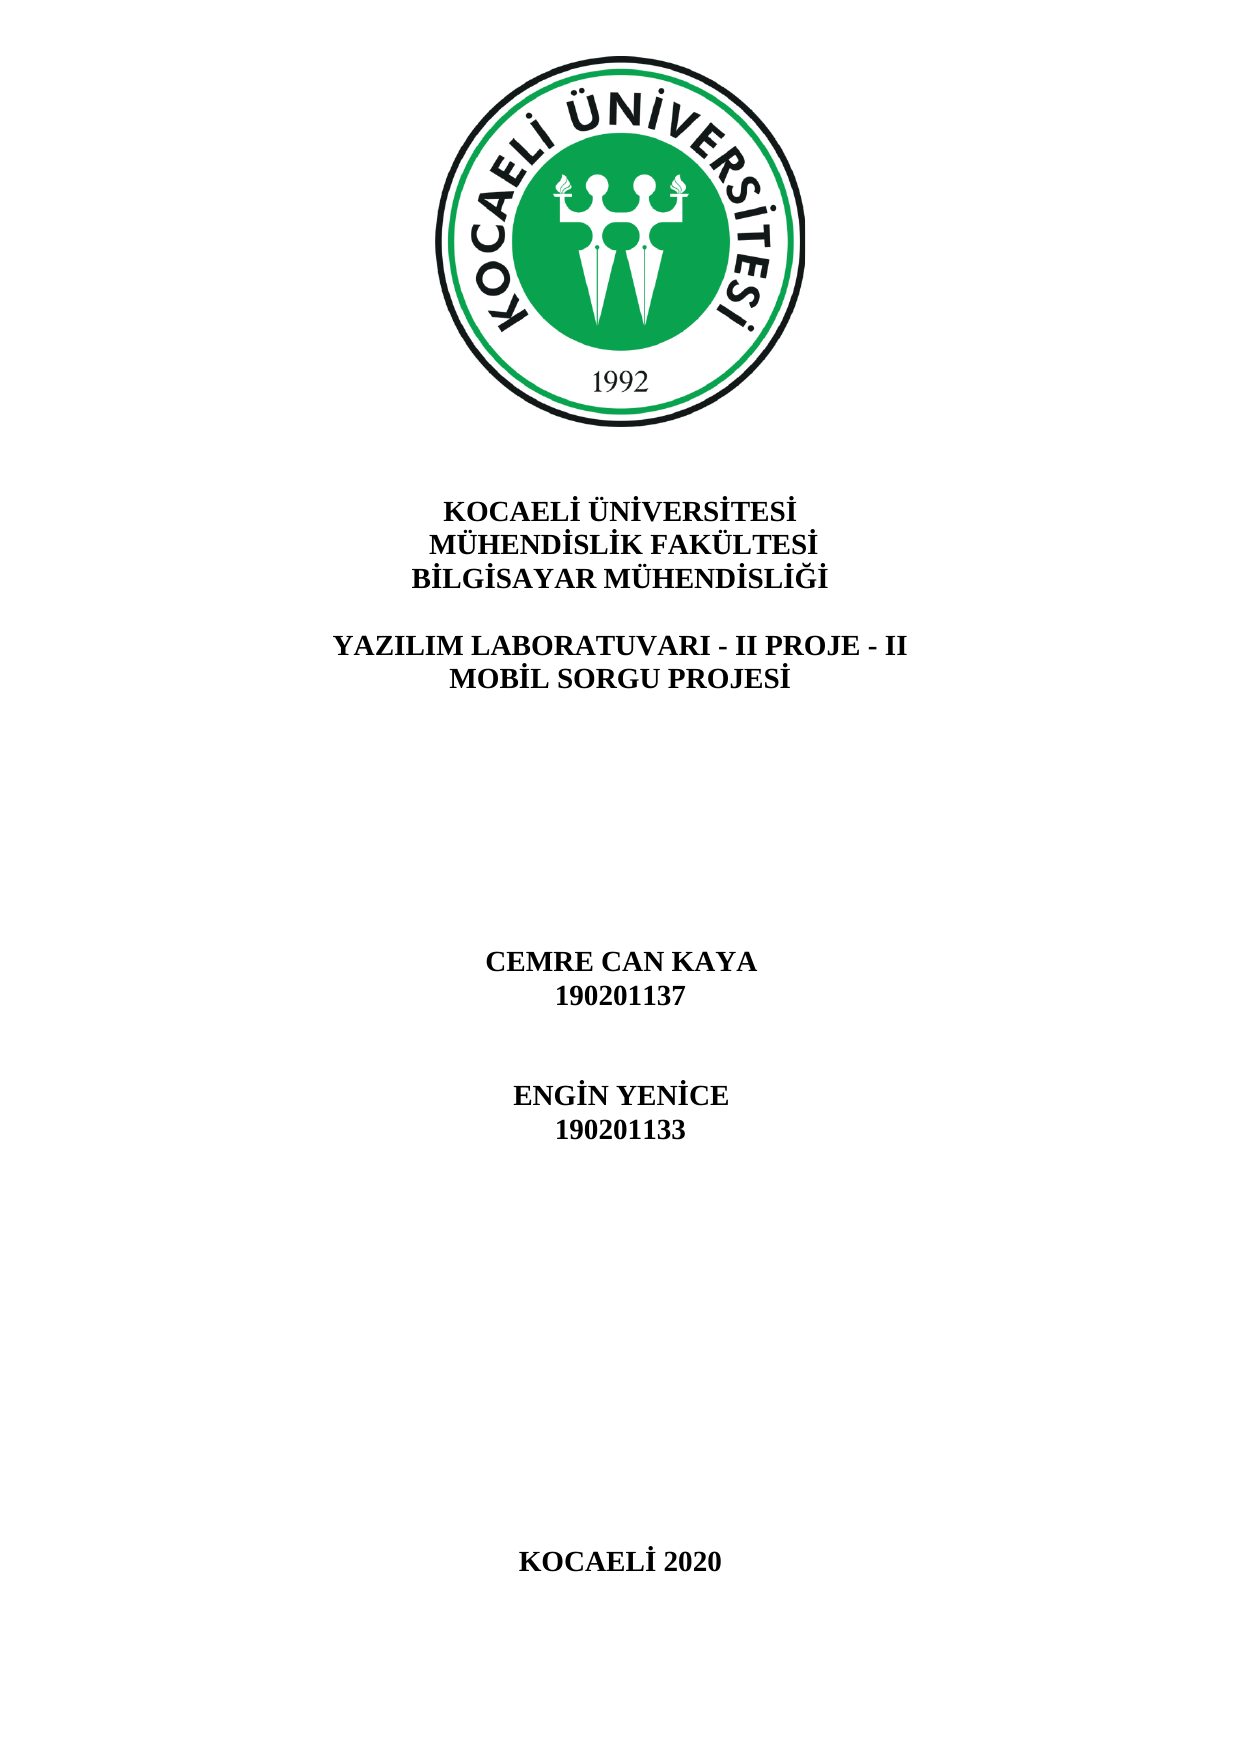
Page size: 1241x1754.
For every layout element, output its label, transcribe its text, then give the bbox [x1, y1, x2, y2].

text YAZILIM LABORATUVARI - II PROJE - II [93, 628, 1147, 661]
text BİLGİSAYAR MÜHENDİSLİĞİ [63, 561, 1147, 594]
text Mobil sorgu Projesi [93, 661, 1147, 695]
text KOCAELİ 2020 [93, 1558, 1147, 1575]
text 190201137 [93, 978, 1147, 1011]
text KOCAELİ ÜNİVERSİTESİ [93, 494, 1147, 527]
picture [435, 56, 806, 427]
text 190201133 [93, 1112, 1147, 1146]
text CEMRE CAN KAYA [93, 944, 1147, 978]
text ENGİN YENİCE [93, 1078, 1147, 1112]
text MÜHENDİSLİK FAKÜLTESİ [93, 527, 1147, 561]
